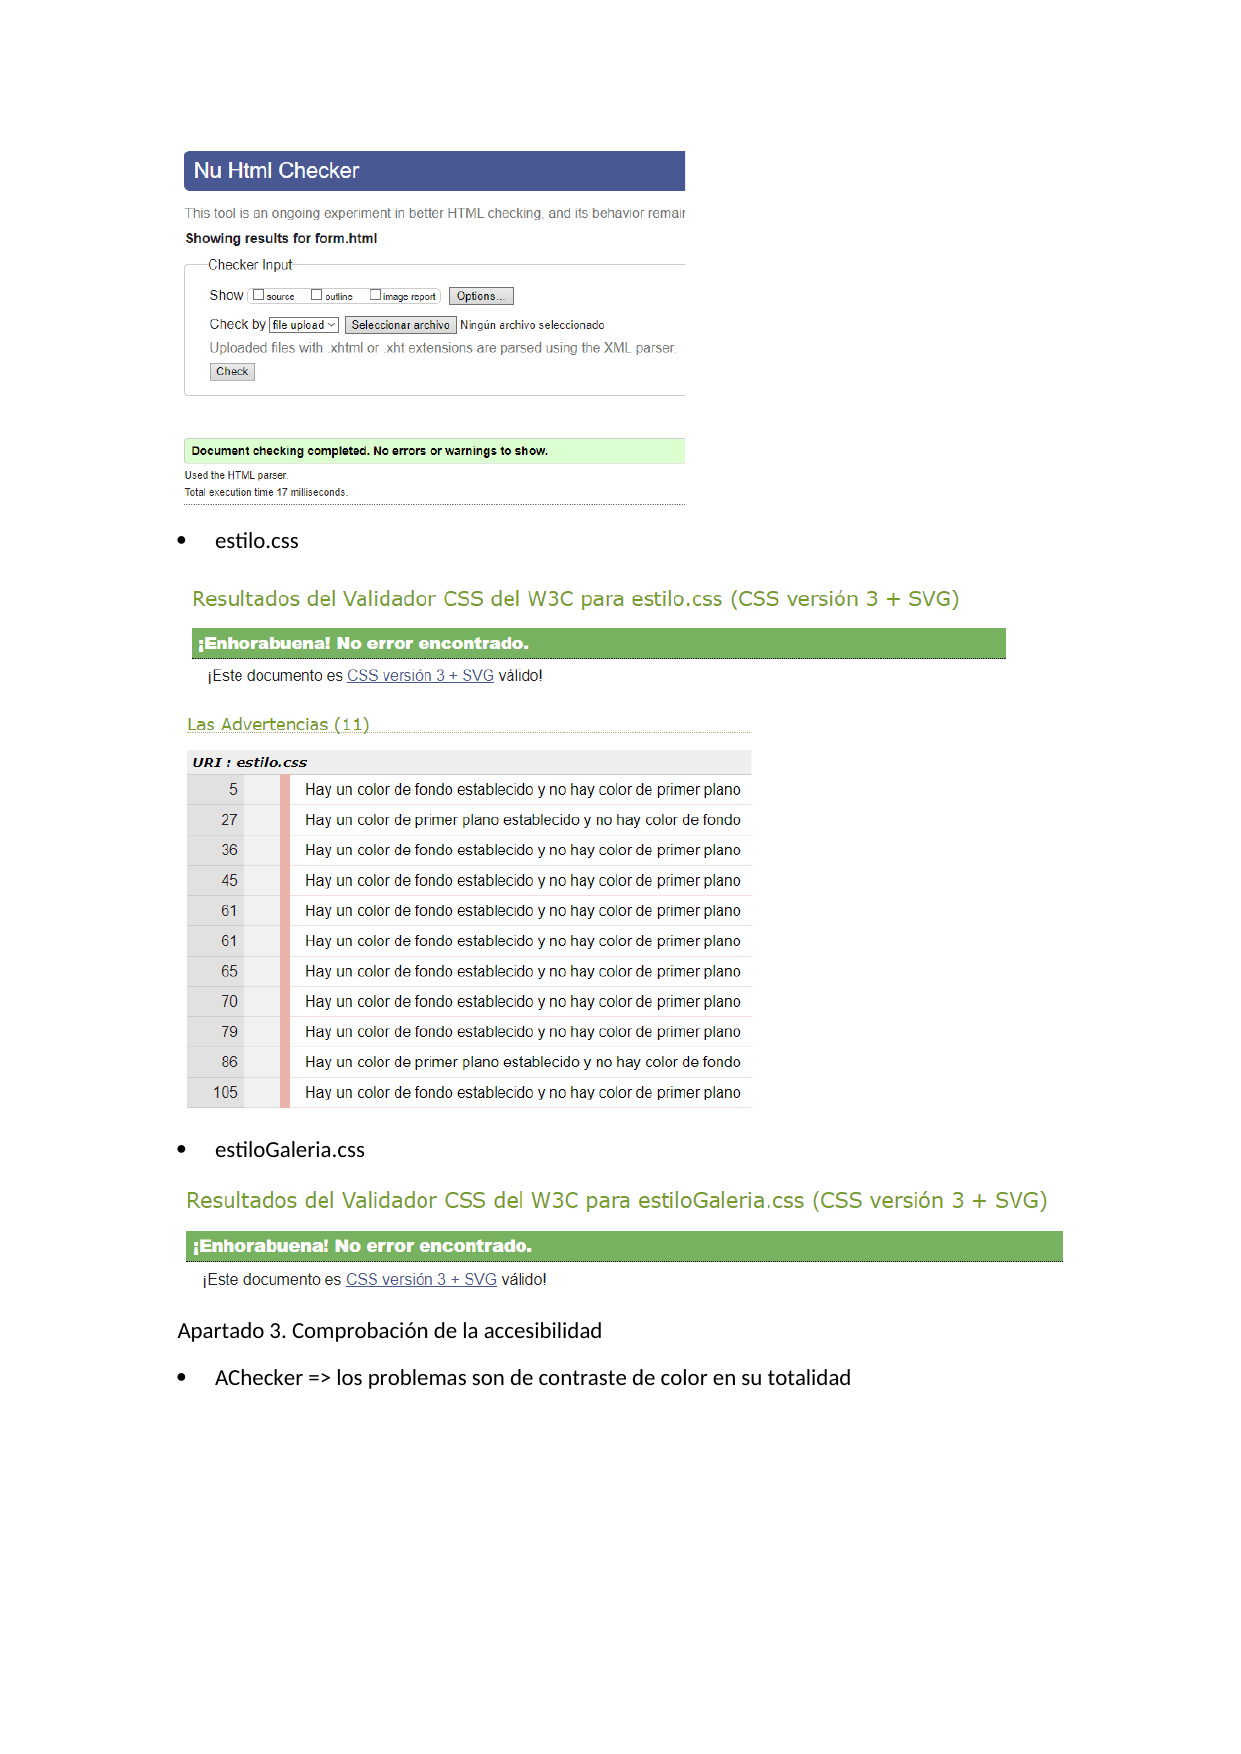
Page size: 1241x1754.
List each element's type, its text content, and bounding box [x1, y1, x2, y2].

list estiloGaleria.css [177, 1135, 1063, 1163]
list estilo.css [177, 526, 1063, 554]
text Apartado 3. Comprobación de la accesibilidad [177, 1316, 1063, 1344]
list AChecker => los problemas son de contraste de color en su totalidad [177, 1363, 1063, 1391]
